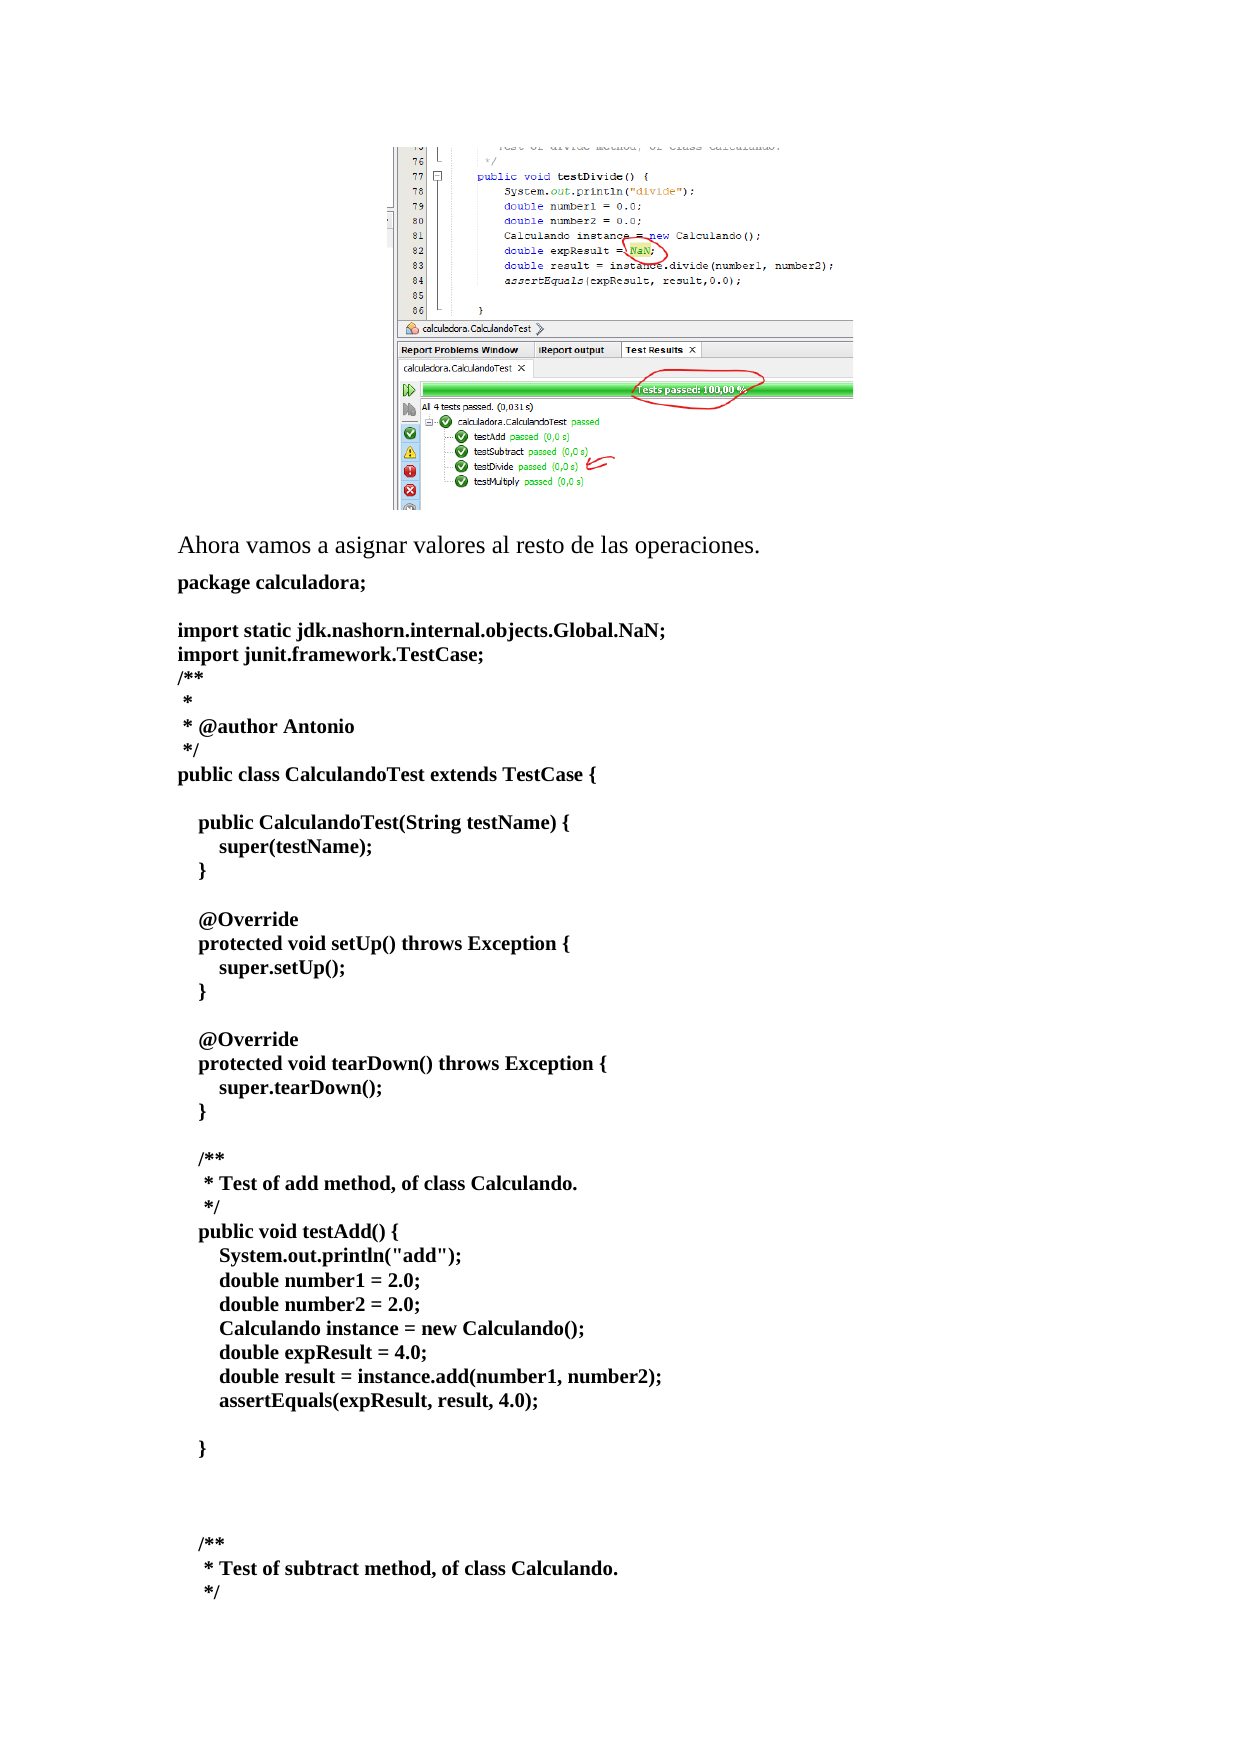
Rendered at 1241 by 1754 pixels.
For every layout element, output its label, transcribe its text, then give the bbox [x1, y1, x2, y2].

text public class CalculandoTest extends TestCase { [177, 762, 1063, 786]
text package calculadora; [177, 570, 1063, 594]
text */ [177, 1580, 1063, 1604]
text protected void tearDown() throws Exception { [177, 1051, 1063, 1075]
text import junit.framework.TestCase; [177, 642, 1063, 666]
text * @author Antonio [177, 714, 1063, 738]
text @Override [177, 907, 1063, 931]
text } [177, 1099, 1063, 1123]
text Calculando instance = new Calculando(); [177, 1316, 1063, 1340]
text /** [177, 1147, 1063, 1171]
text protected void setUp() throws Exception { [177, 931, 1063, 955]
text System.out.println("add"); [177, 1243, 1063, 1267]
text */ [177, 1195, 1063, 1219]
text */ [177, 738, 1063, 762]
text Ahora vamos a asignar valores al resto de las operaciones. [177, 531, 1063, 559]
text double expResult = 4.0; [177, 1340, 1063, 1364]
text } [177, 858, 1063, 882]
text /** [177, 1532, 1063, 1556]
text } [177, 979, 1063, 1003]
text super.tearDown(); [177, 1075, 1063, 1099]
text double result = instance.add(number1, number2); [177, 1364, 1063, 1388]
text * Test of subtract method, of class Calculando. [177, 1556, 1063, 1580]
text double number1 = 2.0; [177, 1267, 1063, 1292]
text /** [177, 666, 1063, 690]
text assertEquals(expResult, result, 4.0); [177, 1388, 1063, 1412]
text * Test of add method, of class Calculando. [177, 1171, 1063, 1195]
text * [177, 690, 1063, 714]
text public CalculandoTest(String testName) { [177, 810, 1063, 834]
text @Override [177, 1027, 1063, 1051]
text super.setUp(); [177, 955, 1063, 979]
text super(testName); [177, 834, 1063, 858]
text public void testAdd() { [177, 1219, 1063, 1243]
text double number2 = 2.0; [177, 1292, 1063, 1316]
text import static jdk.nashorn.internal.objects.Global.NaN; [177, 618, 1063, 642]
text } [177, 1436, 1063, 1460]
